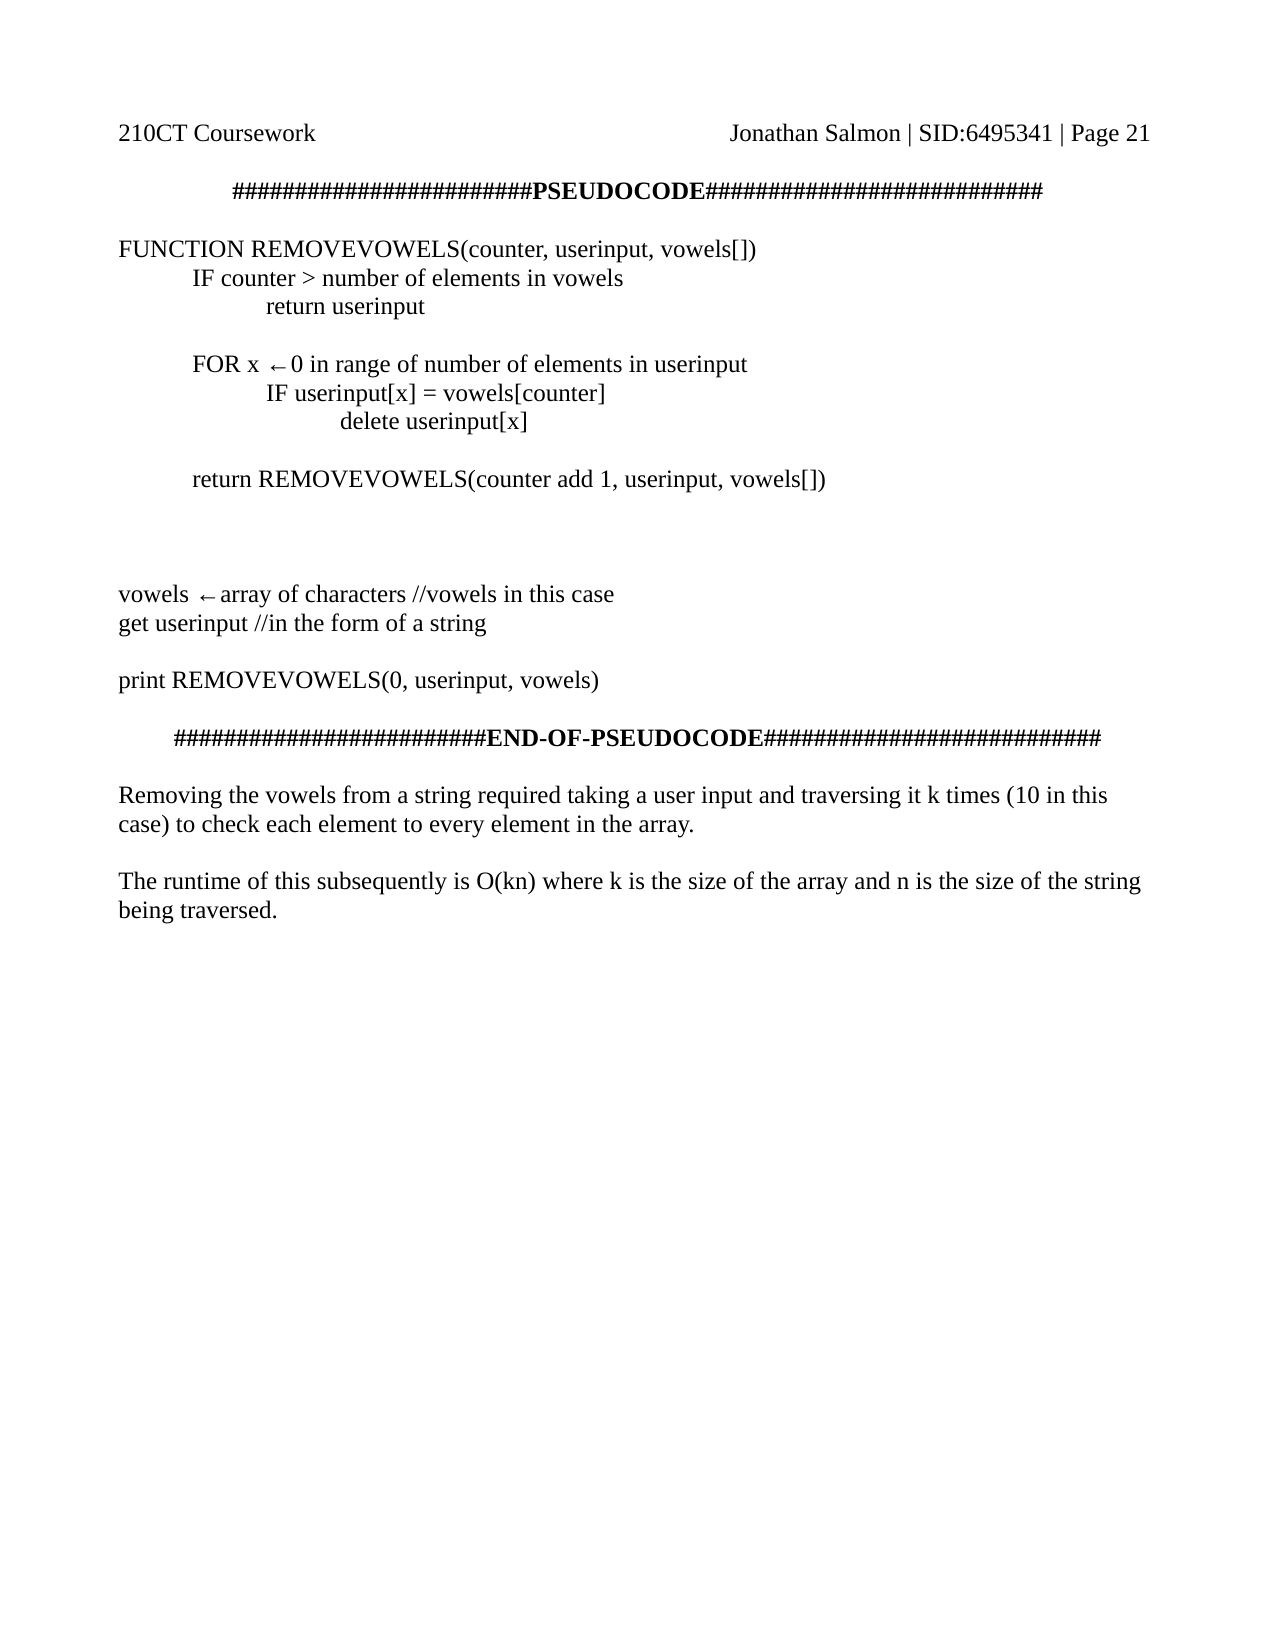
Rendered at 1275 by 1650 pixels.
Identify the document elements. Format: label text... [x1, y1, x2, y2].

text print REMOVEVOWELS(0, userinput, vowels) [118, 665, 1157, 694]
text return REMOVEVOWELS(counter add 1, userinput, vowels[]) [118, 464, 1157, 493]
text get userinput //in the form of a string [118, 608, 1157, 636]
text return userinput [118, 291, 1157, 320]
text FUNCTION REMOVEVOWELS(counter, userinput, vowels[]) [118, 234, 1157, 263]
text Removing the vowels from a string required taking a user input and traversing it k times (10 in this case) to check each element to every element in the array. [118, 780, 1157, 838]
text ########################PSEUDOCODE########################### [118, 176, 1157, 205]
text #########################END-OF-PSEUDOCODE########################### [118, 723, 1157, 751]
text vowels ←array of characters //vowels in this case [118, 579, 1157, 608]
text delete userinput[x] [118, 406, 1157, 435]
text IF userinput[x] = vowels[counter] [118, 378, 1157, 406]
text IF counter > number of elements in vowels [118, 263, 1157, 291]
text FOR x ←0 in range of number of elements in userinput [118, 349, 1157, 378]
text The runtime of this subsequently is O(kn) where k is the size of the array and n is the size of the string being traversed. [118, 866, 1157, 924]
